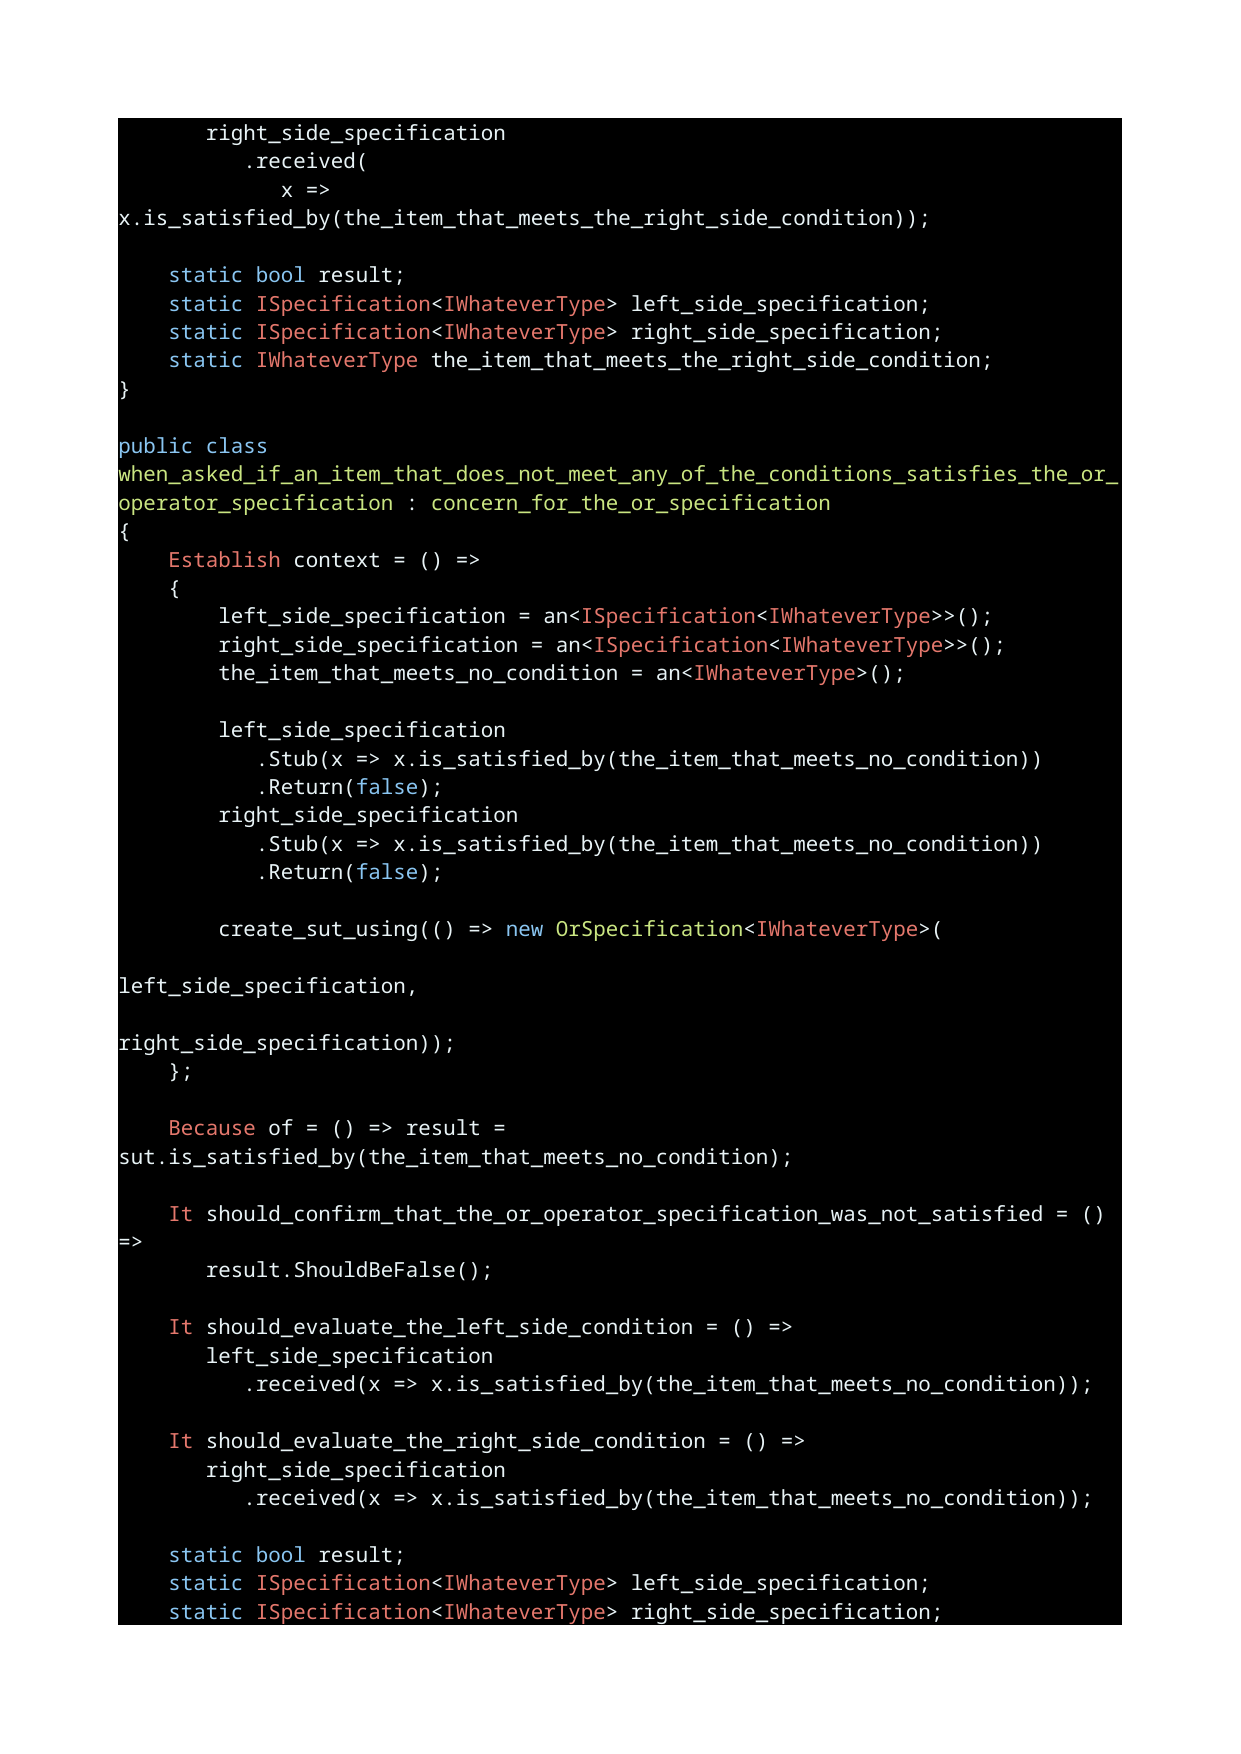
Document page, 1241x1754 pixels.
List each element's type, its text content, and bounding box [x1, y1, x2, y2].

text .Stub(x => x.is_satisfied_by(the_item_that_meets_no_condition)) [118, 829, 1122, 857]
text .received(x => x.is_satisfied_by(the_item_that_meets_no_condition)); [118, 1483, 1122, 1512]
text .received(x => x.is_satisfied_by(the_item_that_meets_no_condition)); [118, 1369, 1122, 1398]
text the_item_that_meets_no_condition = an<IWhateverType>(); [118, 658, 1122, 687]
text .received( [118, 147, 1122, 175]
text result.ShouldBeFalse(); [118, 1256, 1122, 1284]
text x => x.is_satisfied_by(the_item_that_meets_the_right_side_condition)); [118, 175, 1122, 232]
text left_side_specification [118, 715, 1122, 744]
text It should_evaluate_the_right_side_condition = () => [118, 1426, 1122, 1455]
text It should_evaluate_the_left_side_condition = () => [118, 1312, 1122, 1341]
text right_side_specification [118, 1455, 1122, 1483]
text { [118, 573, 1122, 602]
text left_side_specification, [118, 943, 1122, 1000]
text { [118, 516, 1122, 545]
text right_side_specification = an<ISpecification<IWhateverType>>(); [118, 630, 1122, 658]
text static ISpecification<IWhateverType> left_side_specification; [118, 1568, 1122, 1597]
text } [118, 374, 1122, 402]
text right_side_specification [118, 118, 1122, 147]
text static bool result; [118, 260, 1122, 289]
text .Return(false); [118, 772, 1122, 801]
text static ISpecification<IWhateverType> right_side_specification; [118, 317, 1122, 346]
text left_side_specification = an<ISpecification<IWhateverType>>(); [118, 602, 1122, 630]
text Establish context = () => [118, 545, 1122, 573]
text .Stub(x => x.is_satisfied_by(the_item_that_meets_no_condition)) [118, 744, 1122, 772]
text right_side_specification)); [118, 1000, 1122, 1057]
text .Return(false); [118, 857, 1122, 886]
text left_side_specification [118, 1341, 1122, 1369]
text Because of = () => result = sut.is_satisfied_by(the_item_that_meets_no_condition); [118, 1113, 1122, 1170]
text static IWhateverType the_item_that_meets_the_right_side_condition; [118, 346, 1122, 374]
text }; [118, 1057, 1122, 1085]
text right_side_specification [118, 801, 1122, 829]
text static bool result; [118, 1540, 1122, 1568]
text public class when_asked_if_an_item_that_does_not_meet_any_of_the_conditions_satisfies_the_or_operator_specification : concern_for_the_or_specification [118, 431, 1122, 516]
text It should_confirm_that_the_or_operator_specification_was_not_satisfied = () => [118, 1199, 1122, 1256]
text create_sut_using(() => new OrSpecification<IWhateverType>( [118, 914, 1122, 943]
text static ISpecification<IWhateverType> right_side_specification; [118, 1597, 1122, 1625]
text static ISpecification<IWhateverType> left_side_specification; [118, 289, 1122, 317]
